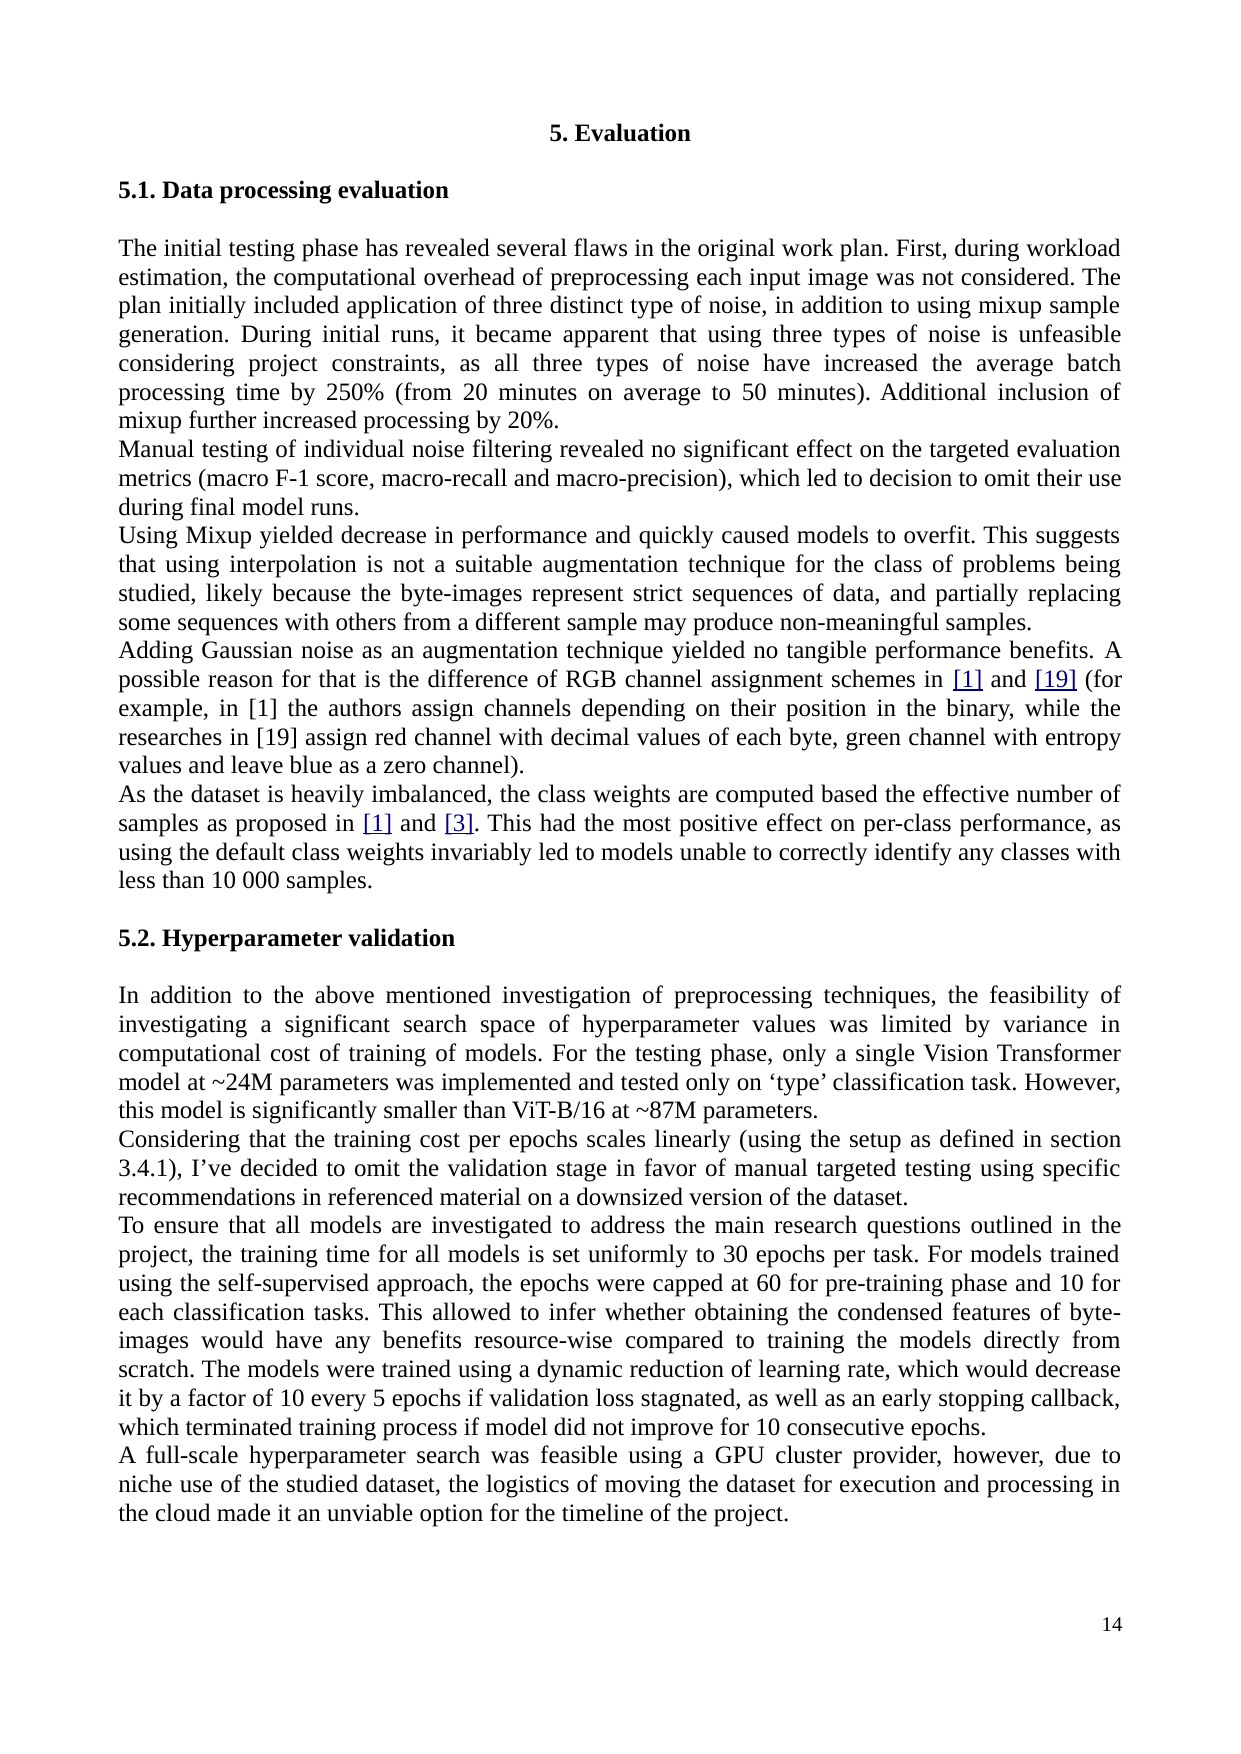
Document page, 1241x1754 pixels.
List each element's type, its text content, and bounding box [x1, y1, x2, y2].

text To ensure that all models are investigated to address the main research questions outlined in the project, the training time for all models is set uniformly to 30 epochs per task. For models trained using the self-supervised approach, the epochs were capped at 60 for pre-training phase and 10 for each classification tasks. This allowed to infer whether obtaining the condensed features of byte-images would have any benefits resource-wise compared to training the models directly from scratch. The models were trained using a dynamic reduction of learning rate, which would decrease it by a factor of 10 every 5 epochs if validation loss stagnated, as well as an early stopping callback, which terminated training process if model did not improve for 10 consecutive epochs. [118, 1211, 1122, 1441]
text As the dataset is heavily imbalanced, the class weights are computed based the effective number of samples as proposed in [1] and [3]. This had the most positive effect on per-class performance, as using the default class weights invariably led to models unable to correctly identify any classes with less than 10 000 samples. [118, 779, 1122, 894]
text Considering that the training cost per epochs scales linearly (using the setup as defined in section 3.4.1), I’ve decided to omit the validation stage in favor of manual targeted testing using specific recommendations in referenced material on a downsized version of the dataset. [118, 1124, 1122, 1211]
text In addition to the above mentioned investigation of preprocessing techniques, the feasibility of investigating a significant search space of hyperparameter values was limited by variance in computational cost of training of models. For the testing phase, only a single Vision Transformer model at ~24M parameters was implemented and tested only on ‘type’ classification task. However, this model is significantly smaller than ViT-B/16 at ~87M parameters. [118, 981, 1122, 1124]
text Using Mixup yielded decrease in performance and quickly caused models to overfit. This suggests that using interpolation is not a suitable augmentation technique for the class of problems being studied, likely because the byte-images represent strict sequences of data, and partially replacing some sequences with others from a different sample may produce non-meaningful samples. [118, 521, 1122, 636]
text Adding Gaussian noise as an augmentation technique yielded no tangible performance benefits. A possible reason for that is the difference of RGB channel assignment schemes in [1] and [19] (for example, in [1] the authors assign channels depending on their position in the binary, while the researches in [19] assign red channel with decimal values of each byte, green channel with entropy values and leave blue as a zero channel). [118, 636, 1122, 779]
text A full-scale hyperparameter search was feasible using a GPU cluster provider, however, due to niche use of the studied dataset, the logistics of moving the dataset for execution and processing in the cloud made it an unviable option for the timeline of the project. [118, 1441, 1122, 1527]
text 5. Evaluation [118, 118, 1122, 147]
text 5.1. Data processing evaluation [118, 176, 1122, 204]
text Manual testing of individual noise filtering revealed no significant effect on the targeted evaluation metrics (macro F-1 score, macro-recall and macro-precision), which led to decision to omit their use during final model runs. [118, 434, 1122, 521]
text 5.2. Hyperparameter validation [118, 923, 1122, 952]
text The initial testing phase has revealed several flaws in the original work plan. First, during workload estimation, the computational overhead of preprocessing each input image was not considered. The plan initially included application of three distinct type of noise, in addition to using mixup sample generation. During initial runs, it became apparent that using three types of noise is unfeasible considering project constraints, as all three types of noise have increased the average batch processing time by 250% (from 20 minutes on average to 50 minutes). Additional inclusion of mixup further increased processing by 20%. [118, 233, 1122, 434]
